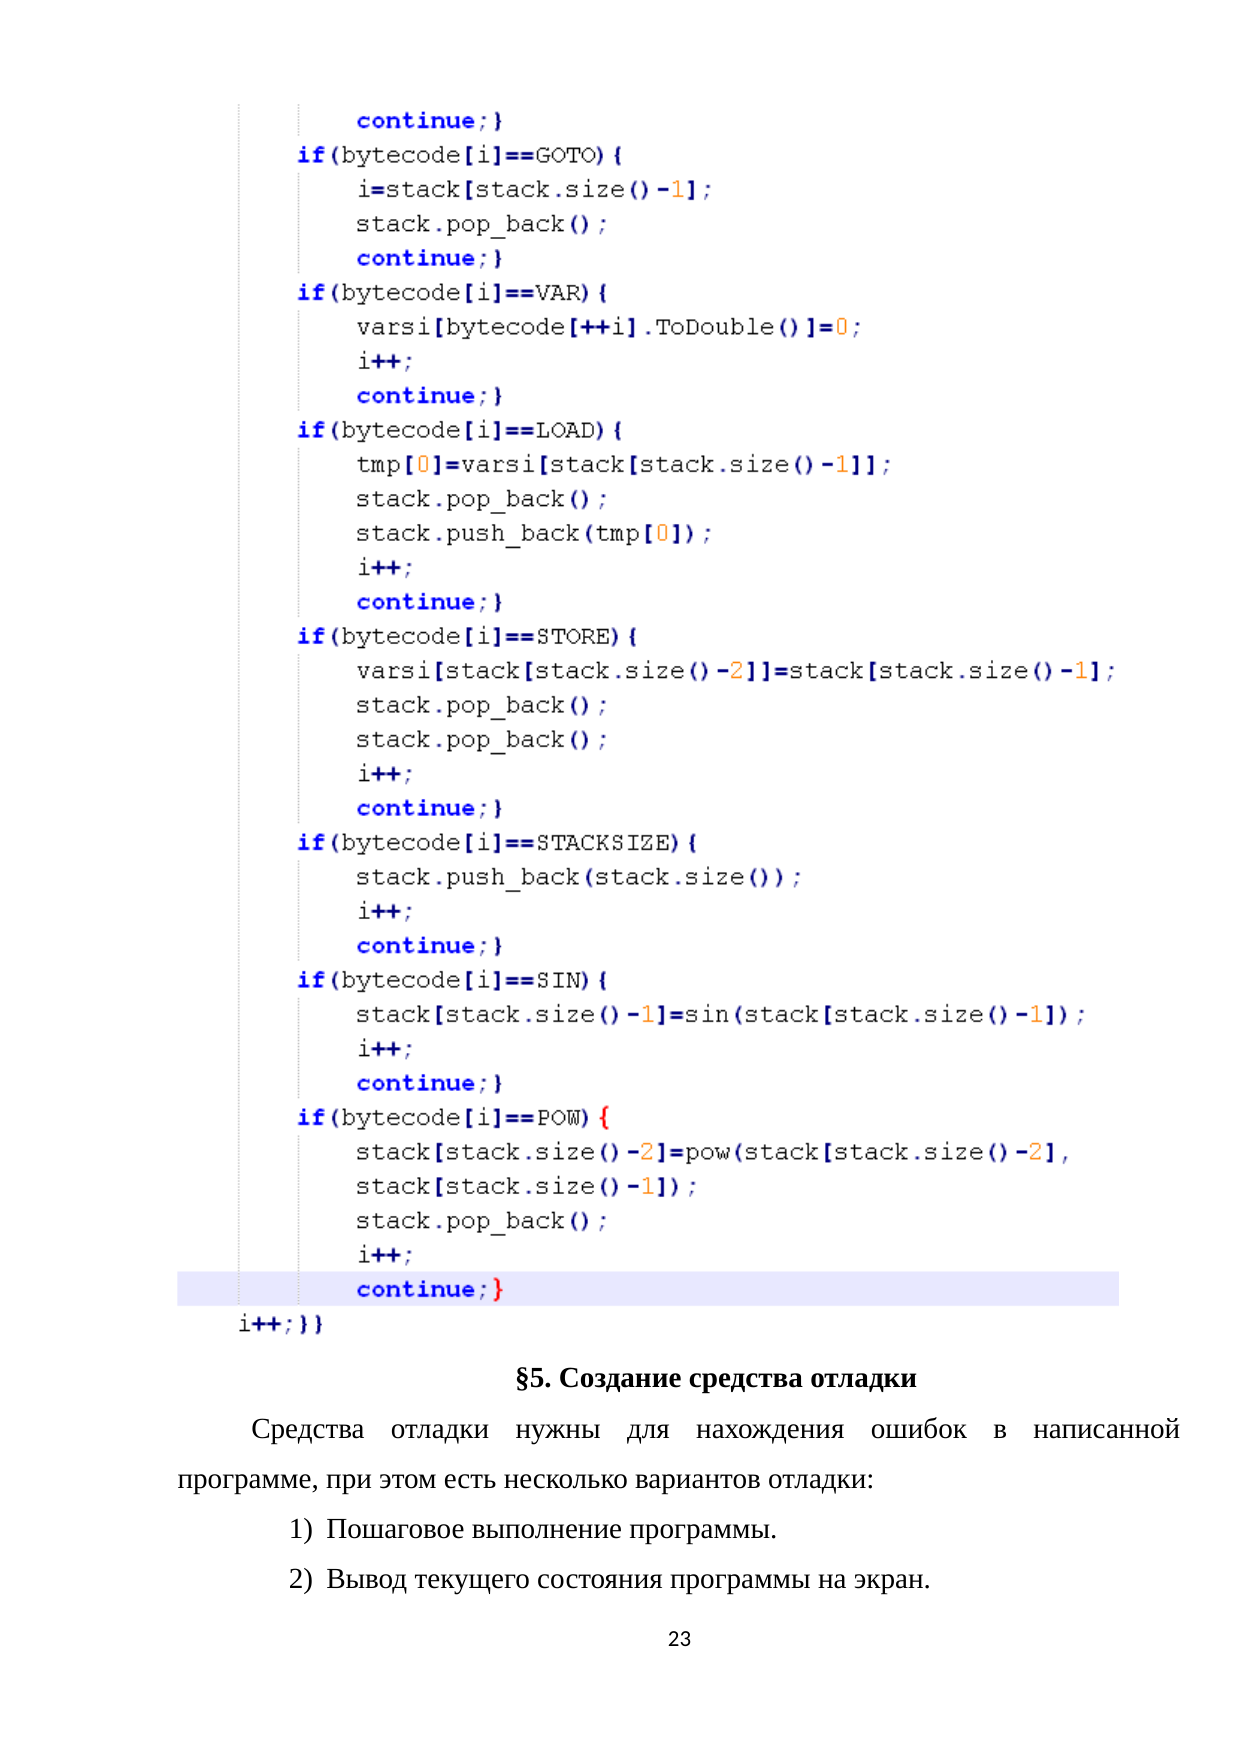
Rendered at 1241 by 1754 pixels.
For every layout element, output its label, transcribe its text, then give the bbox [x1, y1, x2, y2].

list Пошаговое выполнение программы. [288, 1511, 1181, 1545]
list Вывод текущего состояния программы на экран. [288, 1562, 1181, 1595]
subtitle §5. Создание средства отладки [177, 1360, 1181, 1394]
text Средства отладки нужны для нахождения ошибок в написанной программе, при этом есть несколько вариантов отладки: [177, 1411, 1181, 1494]
picture [177, 103, 1119, 1339]
